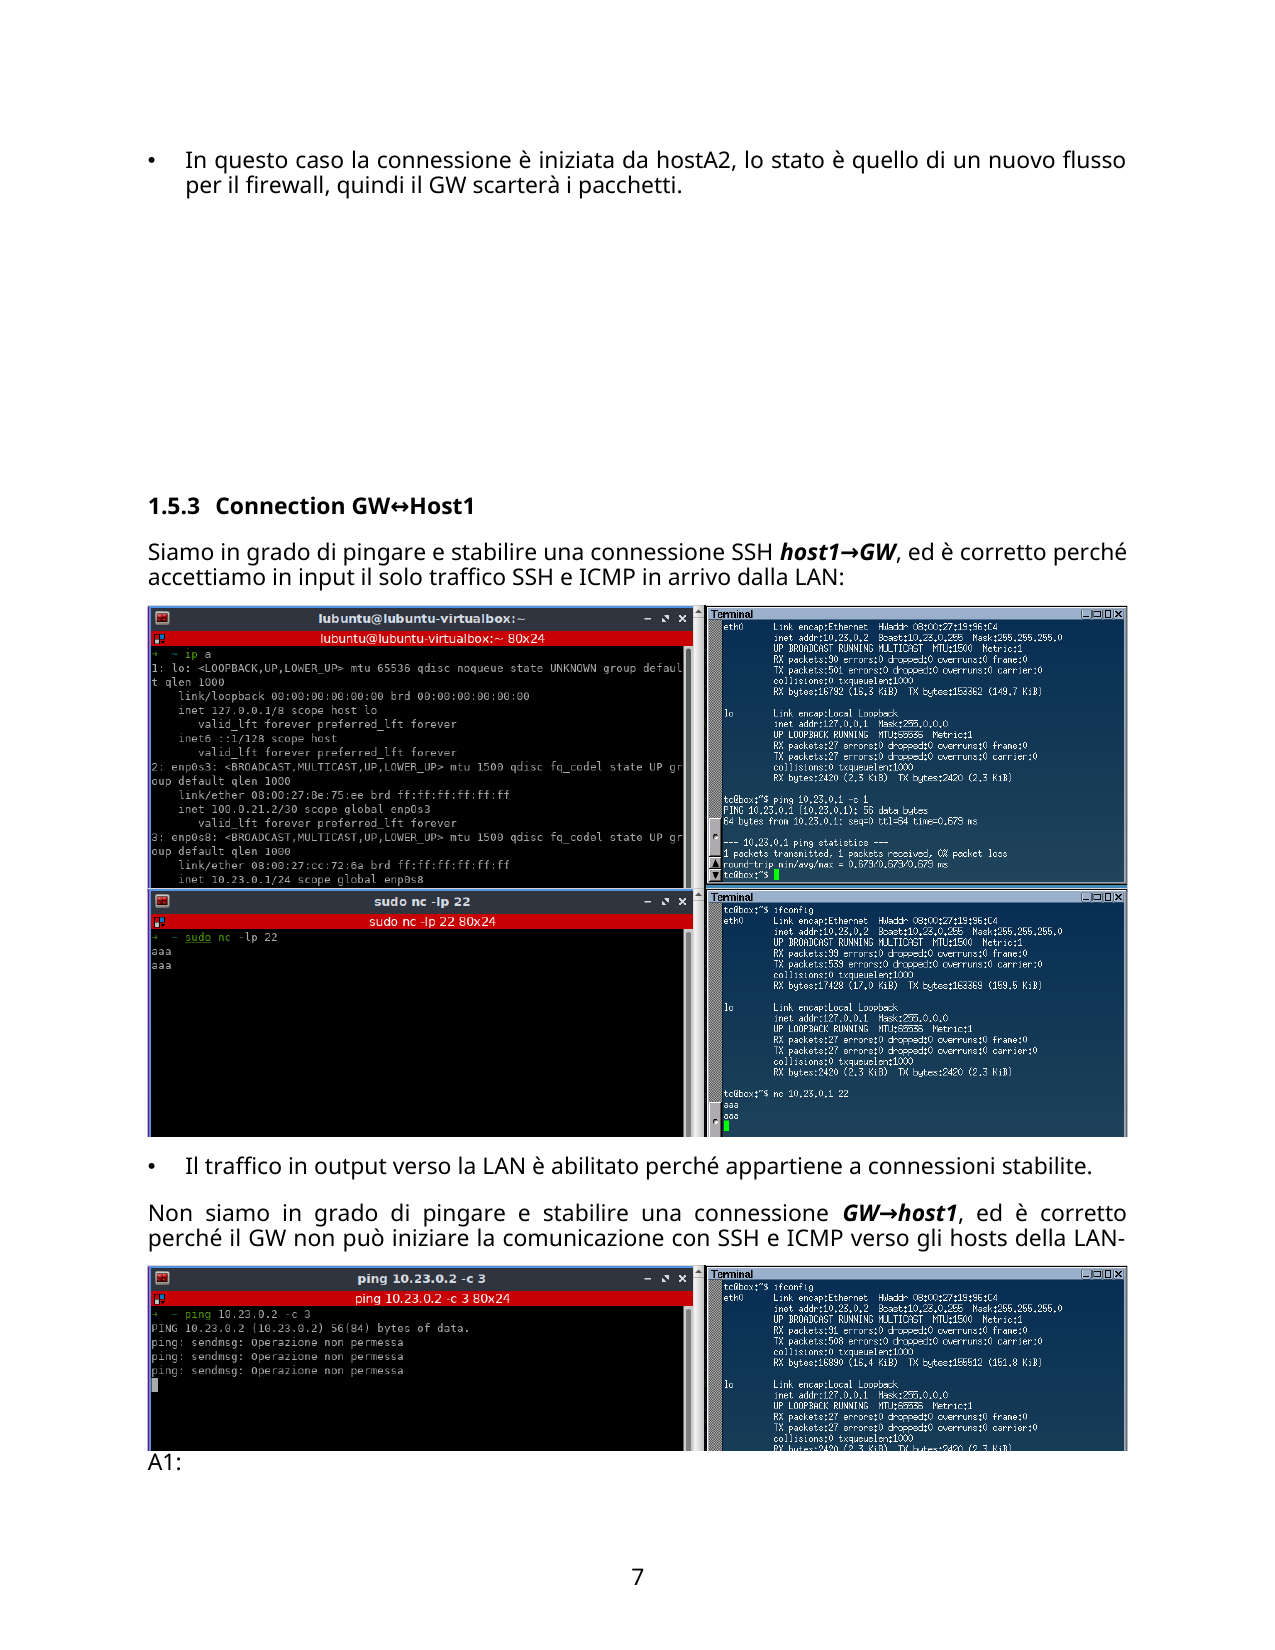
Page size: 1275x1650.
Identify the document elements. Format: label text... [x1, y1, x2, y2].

subtitle Connection GW↔Host1 [148, 493, 1127, 520]
text Siamo in grado di pingare e stabilire una connessione SSH host1→GW, ed è corretto perché accettiamo in input il solo traffico SSH e ICMP in arrivo dalla LAN: [148, 539, 1127, 592]
list In questo caso la connessione è iniziata da hostA2, lo stato è quello di un nuovo flusso per il firewall, quindi il GW scarterà i pacchetti. [148, 148, 1127, 201]
list Il traffico in output verso la LAN è abilitato perché appartiene a connessioni stabilite. [148, 1137, 1127, 1182]
text Non siamo in grado di pingare e stabilire una connessione GW→host1, ed è corretto perché il GW non può iniziare la comunicazione con SSH e ICMP verso gli hosts della LAN- [148, 1200, 1127, 1265]
text A1: [148, 1451, 1127, 1477]
picture [147, 605, 1128, 1137]
picture [147, 1265, 1128, 1451]
